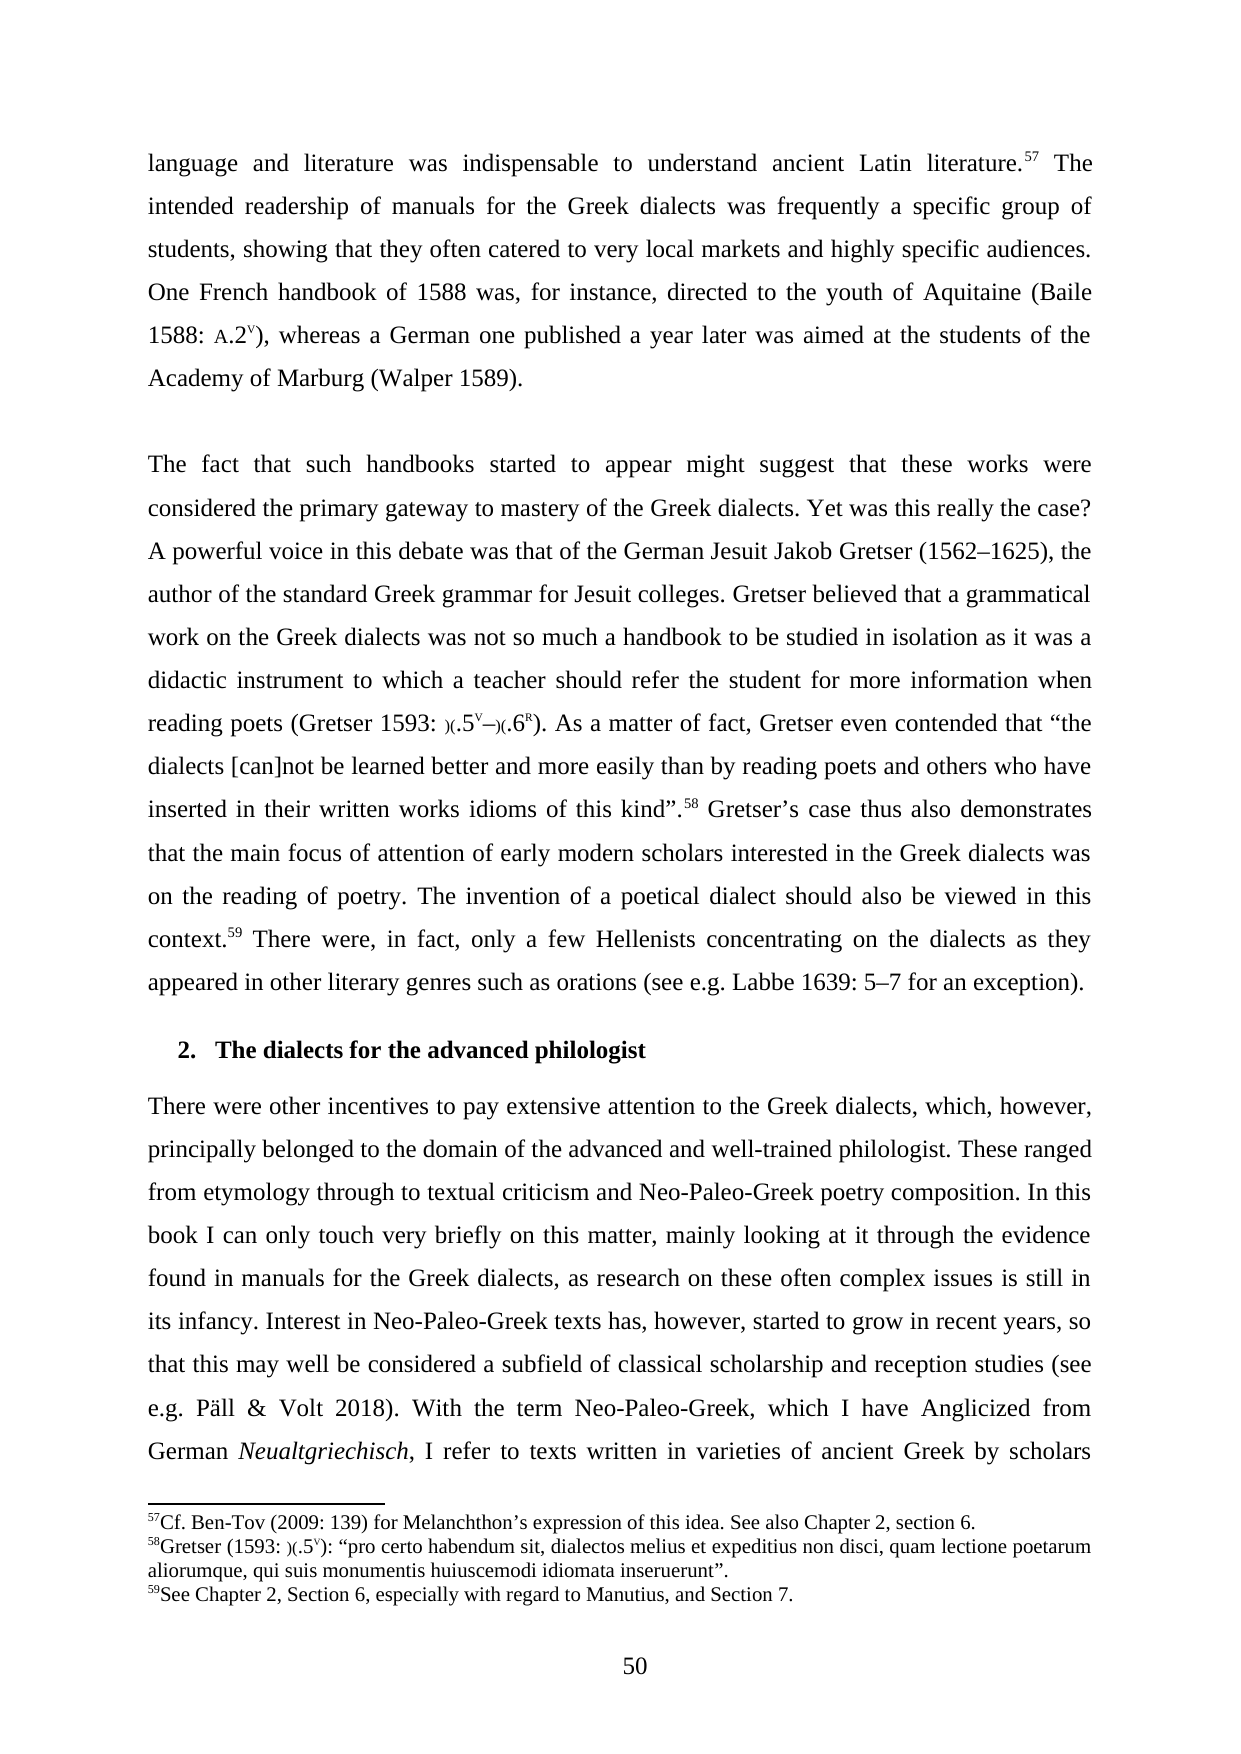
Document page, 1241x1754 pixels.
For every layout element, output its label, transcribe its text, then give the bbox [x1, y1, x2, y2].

text Gretser (1593: )(.5v): “pro certo habendum sit, dialectos melius et expeditius non disci, quam lectione poetarum aliorumque, qui suis monumentis huiuscemodi idiomata inseruerunt”. [148, 1534, 1093, 1582]
text See Chapter 2, Section 6, especially with regard to Manutius, and Section 7. [148, 1582, 1093, 1606]
text The fact that such handbooks started to appear might suggest that these works were considered the primary gateway to mastery of the Greek dialects. Yet was this really the case? A powerful voice in this debate was that of the German Jesuit Jakob Gretser (1562–1625), the author of the standard Greek grammar for Jesuit colleges. Gretser believed that a grammatical work on the Greek dialects was not so much a handbook to be studied in isolation as it was a didactic instrument to which a teacher should refer the student for more information when reading poets (Gretser 1593: )(.5v–)(.6r). As a matter of fact, Gretser even contended that “the dialects [can]not be learned better and more easily than by reading poets and others who have inserted in their written works idioms of this kind”. Gretser’s case thus also demonstrates that the main focus of attention of early modern scholars interested in the Greek dialects was on the reading of poetry. The invention of a poetical dialect should also be viewed in this context. There were, in fact, only a few Hellenists concentrating on the dialects as they appeared in other literary genres such as orations (see e.g. Labbe 1639: 5–7 for an exception). [148, 449, 1093, 996]
subtitle The dialects for the advanced philologist [177, 1035, 1093, 1064]
text There were other incentives to pay extensive attention to the Greek dialects, which, however, principally belonged to the domain of the advanced and well-trained philologist. These ranged from etymology through to textual criticism and Neo-Paleo-Greek poetry composition. In this book I can only touch very briefly on this matter, mainly looking at it through the evidence found in manuals for the Greek dialects, as research on these often complex issues is still in its infancy. Interest in Neo-Paleo-Greek texts has, however, started to grow in recent years, so that this may well be considered a subfield of classical scholarship and reception studies (see e.g. Päll & Volt 2018). With the term Neo-Paleo-Greek, which I have Anglicized from German Neualtgriechisch, I refer to texts written in varieties of ancient Greek by scholars [148, 1091, 1093, 1464]
text Cf. Ben-Tov (2009: 139) for Melanchthon’s expression of this idea. See also Chapter 2, section 6. [148, 1510, 1093, 1534]
text language and literature was indispensable to understand ancient Latin literature. The intended readership of manuals for the Greek dialects was frequently a specific group of students, showing that they often catered to very local markets and highly specific audiences. One French handbook of 1588 was, for instance, directed to the youth of Aquitaine (Baile 1588: a.2v), whereas a German one published a year later was aimed at the students of the Academy of Marburg (Walper 1589). [148, 148, 1093, 392]
